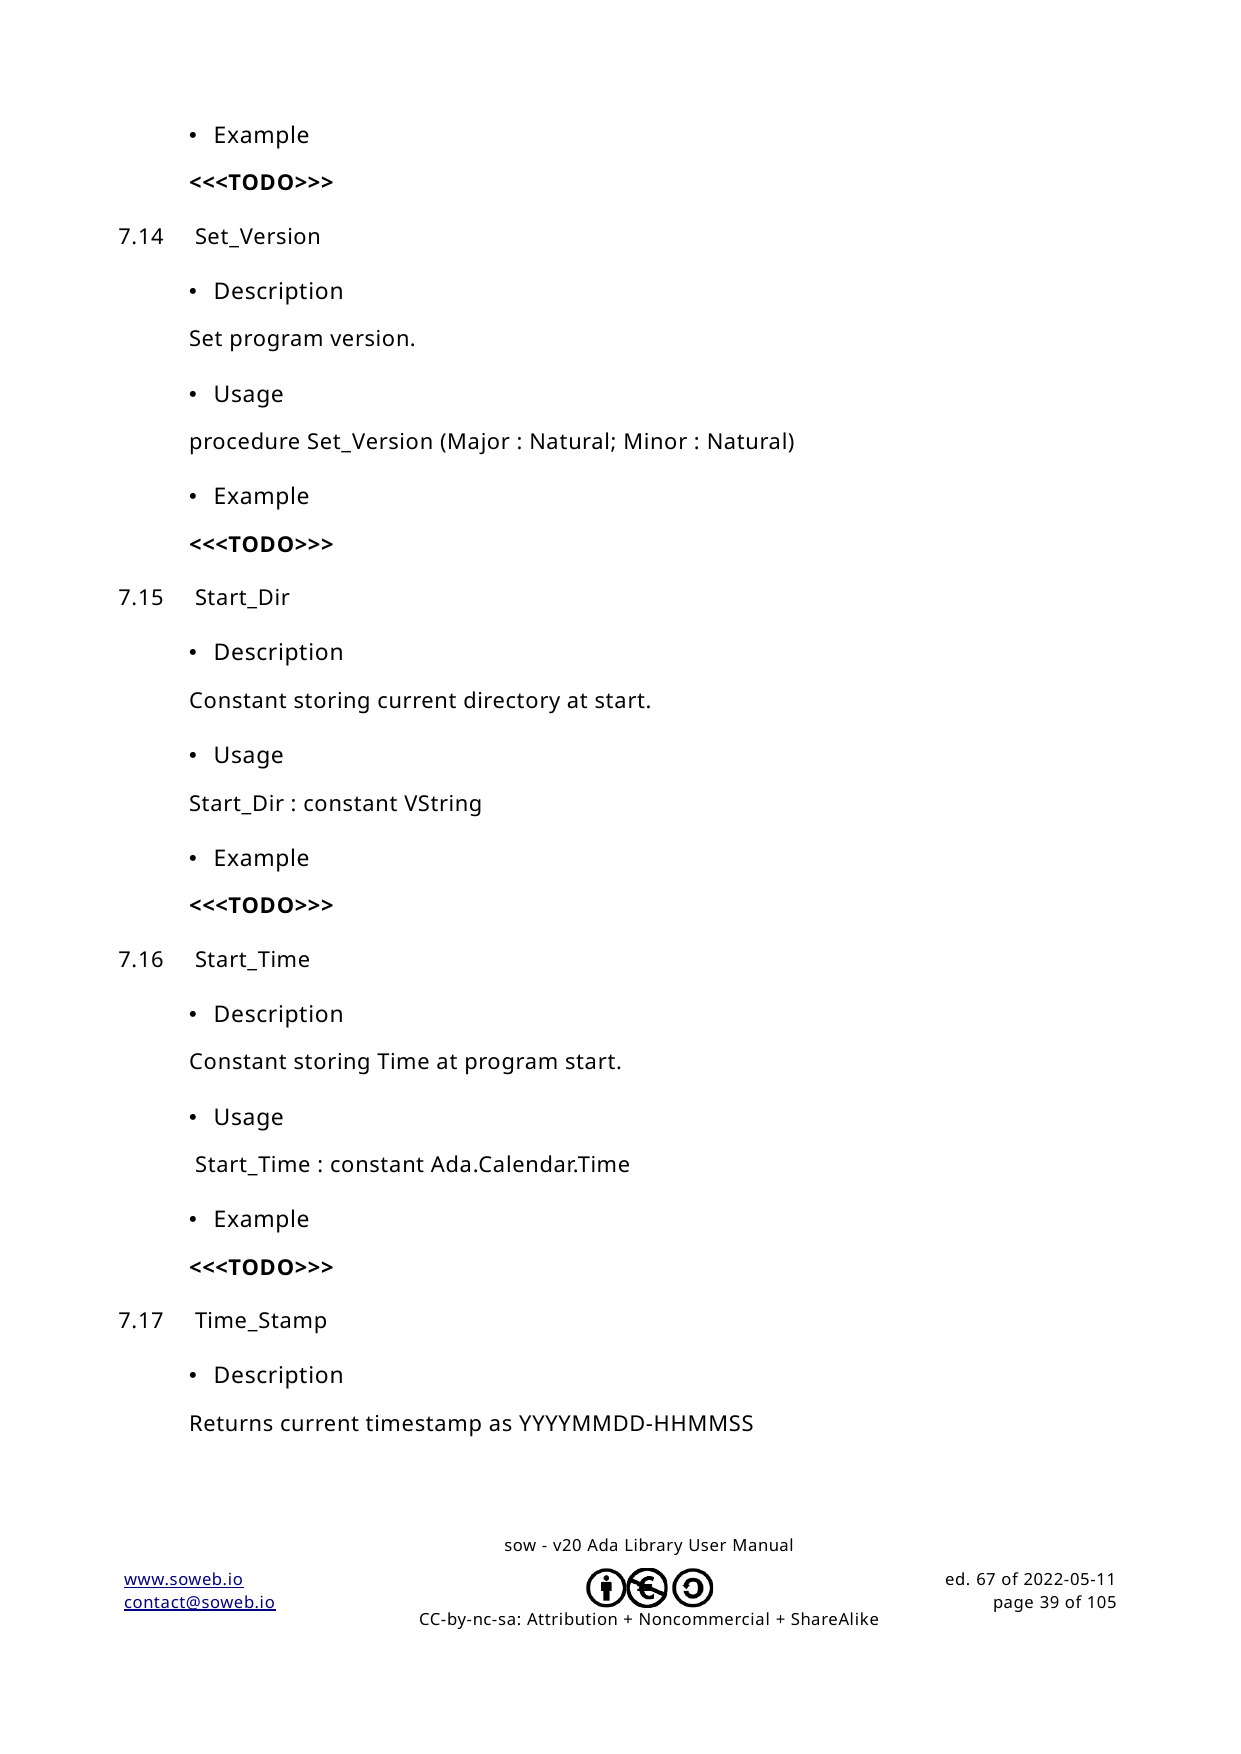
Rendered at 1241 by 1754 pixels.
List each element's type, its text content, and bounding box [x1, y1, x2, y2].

picture [672, 1568, 714, 1608]
text <<<TODO>>> [189, 1251, 1122, 1281]
subtitle Example [189, 841, 1122, 872]
text Start_Time : constant Ada.Calendar.Time [189, 1149, 1122, 1179]
text procedure Set_Version (Major : Natural; Minor : Natural) [189, 426, 1122, 456]
text <<<TODO>>> [189, 890, 1122, 920]
subtitle Example [189, 118, 1122, 149]
subtitle Set_Version [118, 221, 1122, 251]
subtitle Example [189, 1202, 1122, 1234]
text <<<TODO>>> [189, 167, 1122, 197]
text Returns current timestamp as YYYYMMDD-HHMMSS [189, 1408, 1122, 1438]
subtitle Start_Time [118, 944, 1122, 974]
subtitle Start_Dir [118, 582, 1122, 612]
picture [585, 1568, 668, 1608]
subtitle Description [189, 1359, 1122, 1390]
subtitle Usage [189, 1100, 1122, 1131]
subtitle Description [189, 636, 1122, 667]
text Constant storing current directory at start. [189, 685, 1122, 715]
subtitle Example [189, 479, 1122, 511]
subtitle Description [189, 274, 1122, 306]
subtitle Usage [189, 377, 1122, 408]
text Set program version. [189, 323, 1122, 353]
text Start_Dir : constant VString [189, 787, 1122, 817]
subtitle Time_Stamp [118, 1305, 1122, 1335]
text <<<TODO>>> [189, 528, 1122, 558]
subtitle Usage [189, 738, 1122, 770]
subtitle Description [189, 997, 1122, 1028]
text Constant storing Time at program start. [189, 1046, 1122, 1076]
